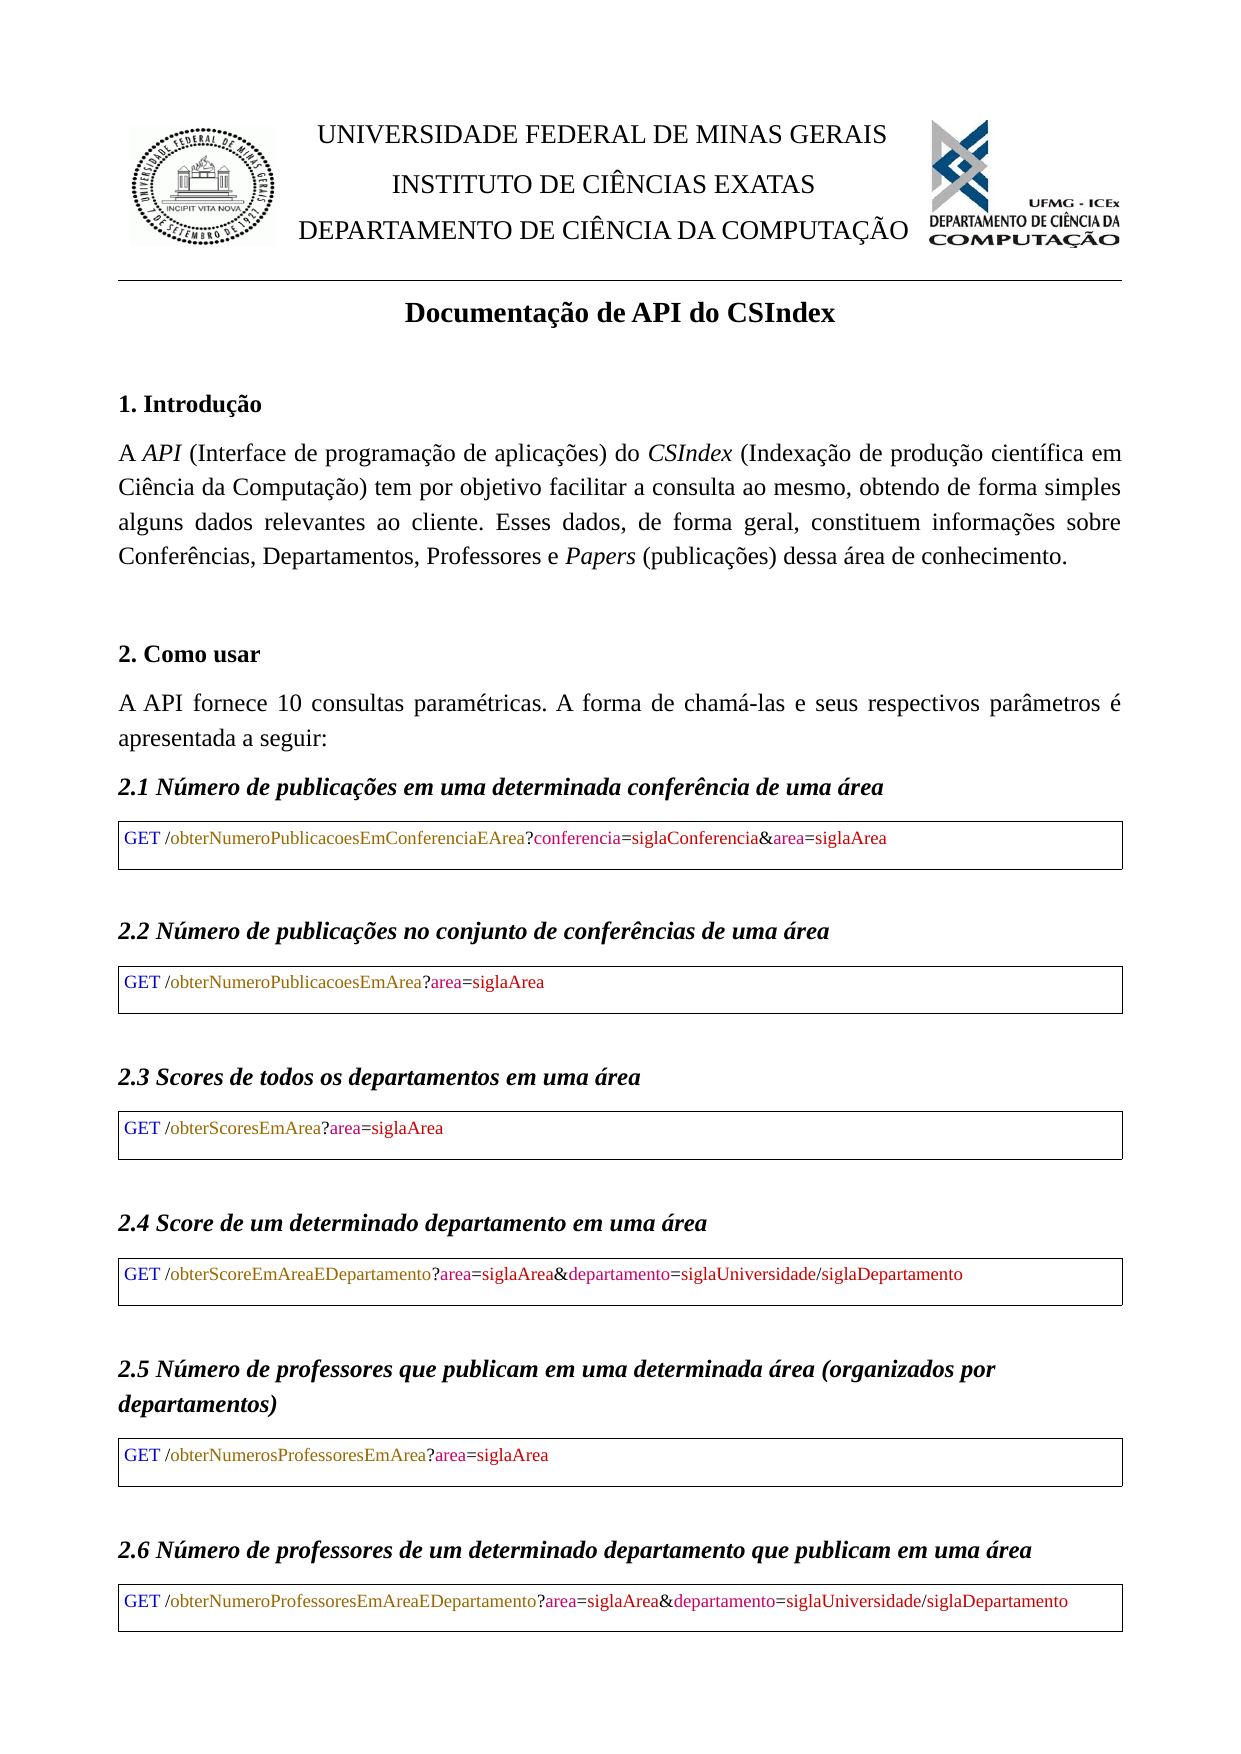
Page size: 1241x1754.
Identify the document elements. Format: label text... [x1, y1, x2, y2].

table_header GET /obterScoreEmAreaEDepartamento?area=siglaArea&departamento=siglaUniversidade/siglaDepartamento [119, 1259, 1122, 1305]
text 2.6 Número de professores de um determinado departamento que publicam em uma área [118, 1535, 1122, 1563]
text 2.2 Número de publicações no conjunto de conferências de uma área [118, 916, 1122, 945]
text 2. Como usar [118, 639, 1122, 668]
text 2.5 Número de professores que publicam em uma determinada área (organizados por departamentos) [118, 1354, 1122, 1417]
text Documentação de API do CSIndex [118, 295, 1122, 329]
text A API fornece 10 consultas paramétricas. A forma de chamá-las e seus respectivos parâmetros é apresentada a seguir: [118, 688, 1122, 752]
text 2.4 Score de um determinado departamento em uma área [118, 1208, 1122, 1237]
text 1. Introdução [118, 389, 1122, 417]
text 2.3 Scores de todos os departamentos em uma área [118, 1062, 1122, 1091]
text 2.1 Número de publicações em uma determinada conferência de uma área [118, 772, 1122, 801]
text A API (Interface de programação de aplicações) do CSIndex (Indexação de produção científica em Ciência da Computação) tem por objetivo facilitar a consulta ao mesmo, obtendo de forma simples alguns dados relevantes ao cliente. Esses dados, de forma geral, constituem informações sobre Conferências, Departamentos, Professores e Papers (publicações) dessa área de conhecimento. [118, 438, 1122, 570]
text UNIVERSIDADE FEDERAL DE MINAS GERAIS [118, 118, 1122, 149]
table_header GET /obterNumeroPublicacoesEmConferenciaEArea?conferencia=siglaConferencia&area=siglaArea [119, 822, 1122, 869]
text INSTITUTO DE CIÊNCIAS EXATAS [276, 165, 928, 199]
text DEPARTAMENTO DE CIÊNCIA DA COMPUTAÇÃO [276, 211, 928, 246]
table_header GET /obterNumeroPublicacoesEmArea?area=siglaArea [119, 967, 1122, 1013]
table_header GET /obterNumerosProfessoresEmArea?area=siglaArea [119, 1439, 1122, 1486]
picture [129, 126, 276, 246]
picture [928, 120, 1120, 248]
table_header GET /obterScoresEmArea?area=siglaArea [119, 1112, 1122, 1159]
table_header GET /obterNumeroProfessoresEmAreaEDepartamento?area=siglaArea&departamento=siglaUniversidade/siglaDepartamento [119, 1585, 1122, 1631]
